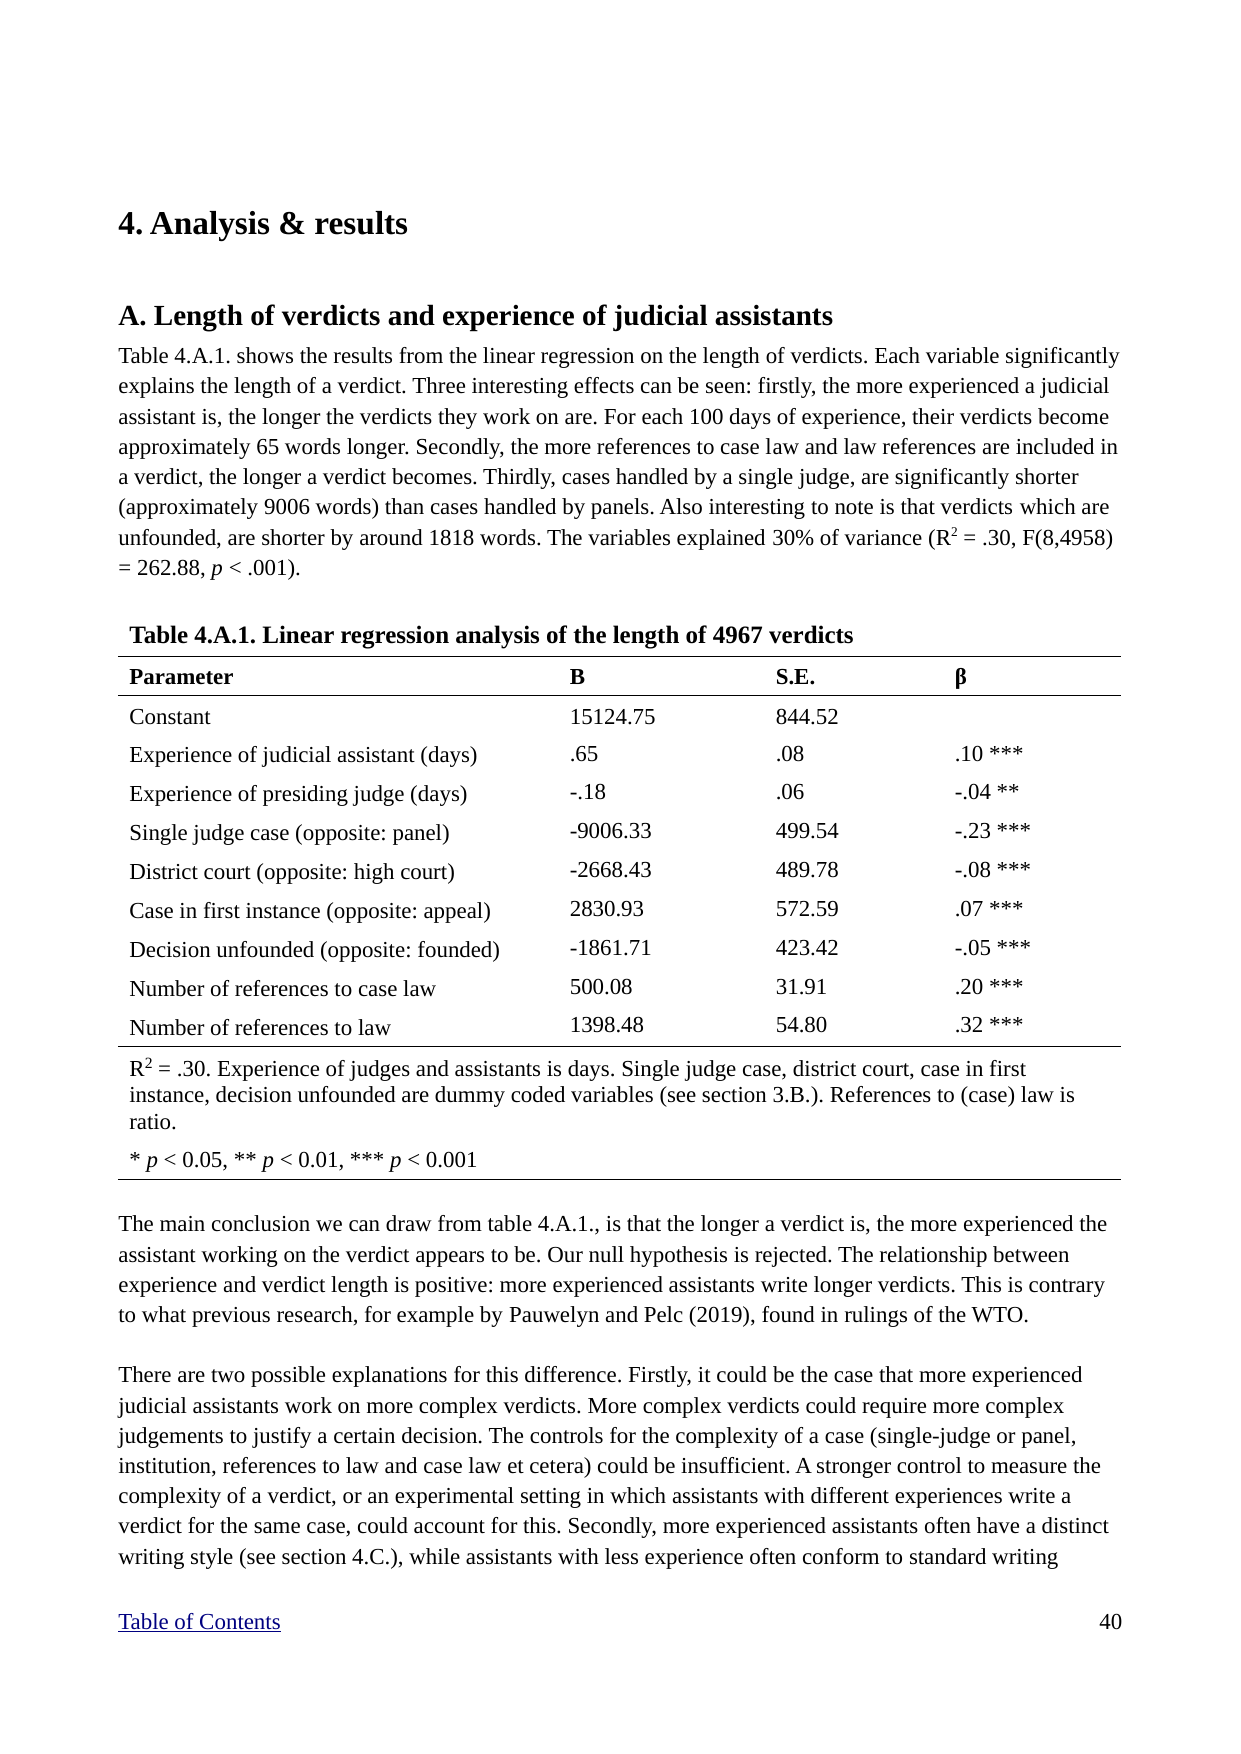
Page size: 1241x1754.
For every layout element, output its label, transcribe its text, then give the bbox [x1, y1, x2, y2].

table_cell 423.42 [764, 930, 943, 968]
table_cell Experience of presiding judge (days) [118, 774, 558, 813]
table_cell Decision unfounded (opposite: founded) [118, 930, 558, 968]
table_cell Experience of judicial assistant (days) [118, 735, 558, 774]
table_cell 844.52 [764, 696, 943, 735]
table_cell R2 = .30. Experience of judges and assistants is days. Single judge case, district court, case in first instance, decision unfounded are dummy coded variables (see section 3.B.). References to (case) law is ratio. * p < 0.05, ** p < 0.01, *** p < 0.001 [118, 1047, 1121, 1179]
table_cell .65 [558, 735, 764, 774]
table_cell 1398.48 [558, 1007, 764, 1046]
table_cell -.05 *** [943, 930, 1121, 968]
table_cell Number of references to case law [118, 969, 558, 1007]
table_cell 499.54 [764, 813, 943, 852]
table_cell β [943, 657, 1121, 695]
subtitle 4. Analysis & results [118, 203, 1122, 241]
table_cell .08 [764, 735, 943, 774]
table_cell Number of references to law [118, 1007, 558, 1046]
table_cell .10 *** [943, 735, 1121, 774]
table_cell Single judge case (opposite: panel) [118, 813, 558, 852]
table_cell [943, 696, 1121, 735]
table_cell 489.78 [764, 852, 943, 891]
table_cell -.08 *** [943, 852, 1121, 891]
table_cell 54.80 [764, 1007, 943, 1046]
subtitle A. Length of verdicts and experience of judicial assistants [118, 298, 1122, 332]
table_header Table 4.A.1. Linear regression analysis of the length of 4967 verdicts [118, 614, 1121, 656]
table_cell District court (opposite: high court) [118, 852, 558, 891]
table_cell -2668.43 [558, 852, 764, 891]
list The main conclusion we can draw from table 4.A.1., is that the longer a verdict is, the more experienced the assistant working on the verdict appears to be. Our null hypothesis is rejected. The relationship between experience and verdict length is positive: more experienced assistants write longer verdicts. This is contrary to what previous research, for example by Pauwelyn and Pelc (2019), found in rulings of the WTO. [118, 1210, 1122, 1327]
table_cell .20 *** [943, 969, 1121, 1007]
table_cell 15124.75 [558, 696, 764, 735]
table_cell -.04 ** [943, 774, 1121, 813]
table_cell -.18 [558, 774, 764, 813]
table_cell B [558, 657, 764, 695]
table_cell -1861.71 [558, 930, 764, 968]
table_cell 2830.93 [558, 891, 764, 929]
table_cell .32 *** [943, 1007, 1121, 1046]
table_cell 500.08 [558, 969, 764, 1007]
table_cell -.23 *** [943, 813, 1121, 852]
table_cell Constant [118, 696, 558, 735]
table_cell .07 *** [943, 891, 1121, 929]
table_cell -9006.33 [558, 813, 764, 852]
table_cell S.E. [764, 657, 943, 695]
table_cell 572.59 [764, 891, 943, 929]
list Table 4.A.1. shows the results from the linear regression on the length of verdicts. Each variable significantly explains the length of a verdict. Three interesting effects can be seen: firstly, the more experienced a judicial assistant is, the longer the verdicts they work on are. For each 100 days of experience, their verdicts become approximately 65 words longer. Secondly, the more references to case law and law references are included in a verdict, the longer a verdict becomes. Thirdly, cases handled by a single judge, are significantly shorter (approximately 9006 words) than cases handled by panels. Also interesting to note is that verdicts which are unfounded, are shorter by around 1818 words. The variables explained 30% of variance (R2 = .30, F(8,4958) = 262.88, p < .001). [118, 342, 1122, 580]
table_cell Case in first instance (opposite: appeal) [118, 891, 558, 929]
list There are two possible explanations for this difference. Firstly, it could be the case that more experienced judicial assistants work on more complex verdicts. More complex verdicts could require more complex judgements to justify a certain decision. The controls for the complexity of a case (single-judge or panel, institution, references to law and case law et cetera) could be insufficient. A stronger control to measure the complexity of a verdict, or an experimental setting in which assistants with different experiences write a verdict for the same case, could account for this. Secondly, more experienced assistants often have a distinct writing style (see section 4.C.), while assistants with less experience often conform to standard writing [118, 1361, 1122, 1569]
table_cell Parameter [118, 657, 558, 695]
table_cell 31.91 [764, 969, 943, 1007]
table_cell .06 [764, 774, 943, 813]
